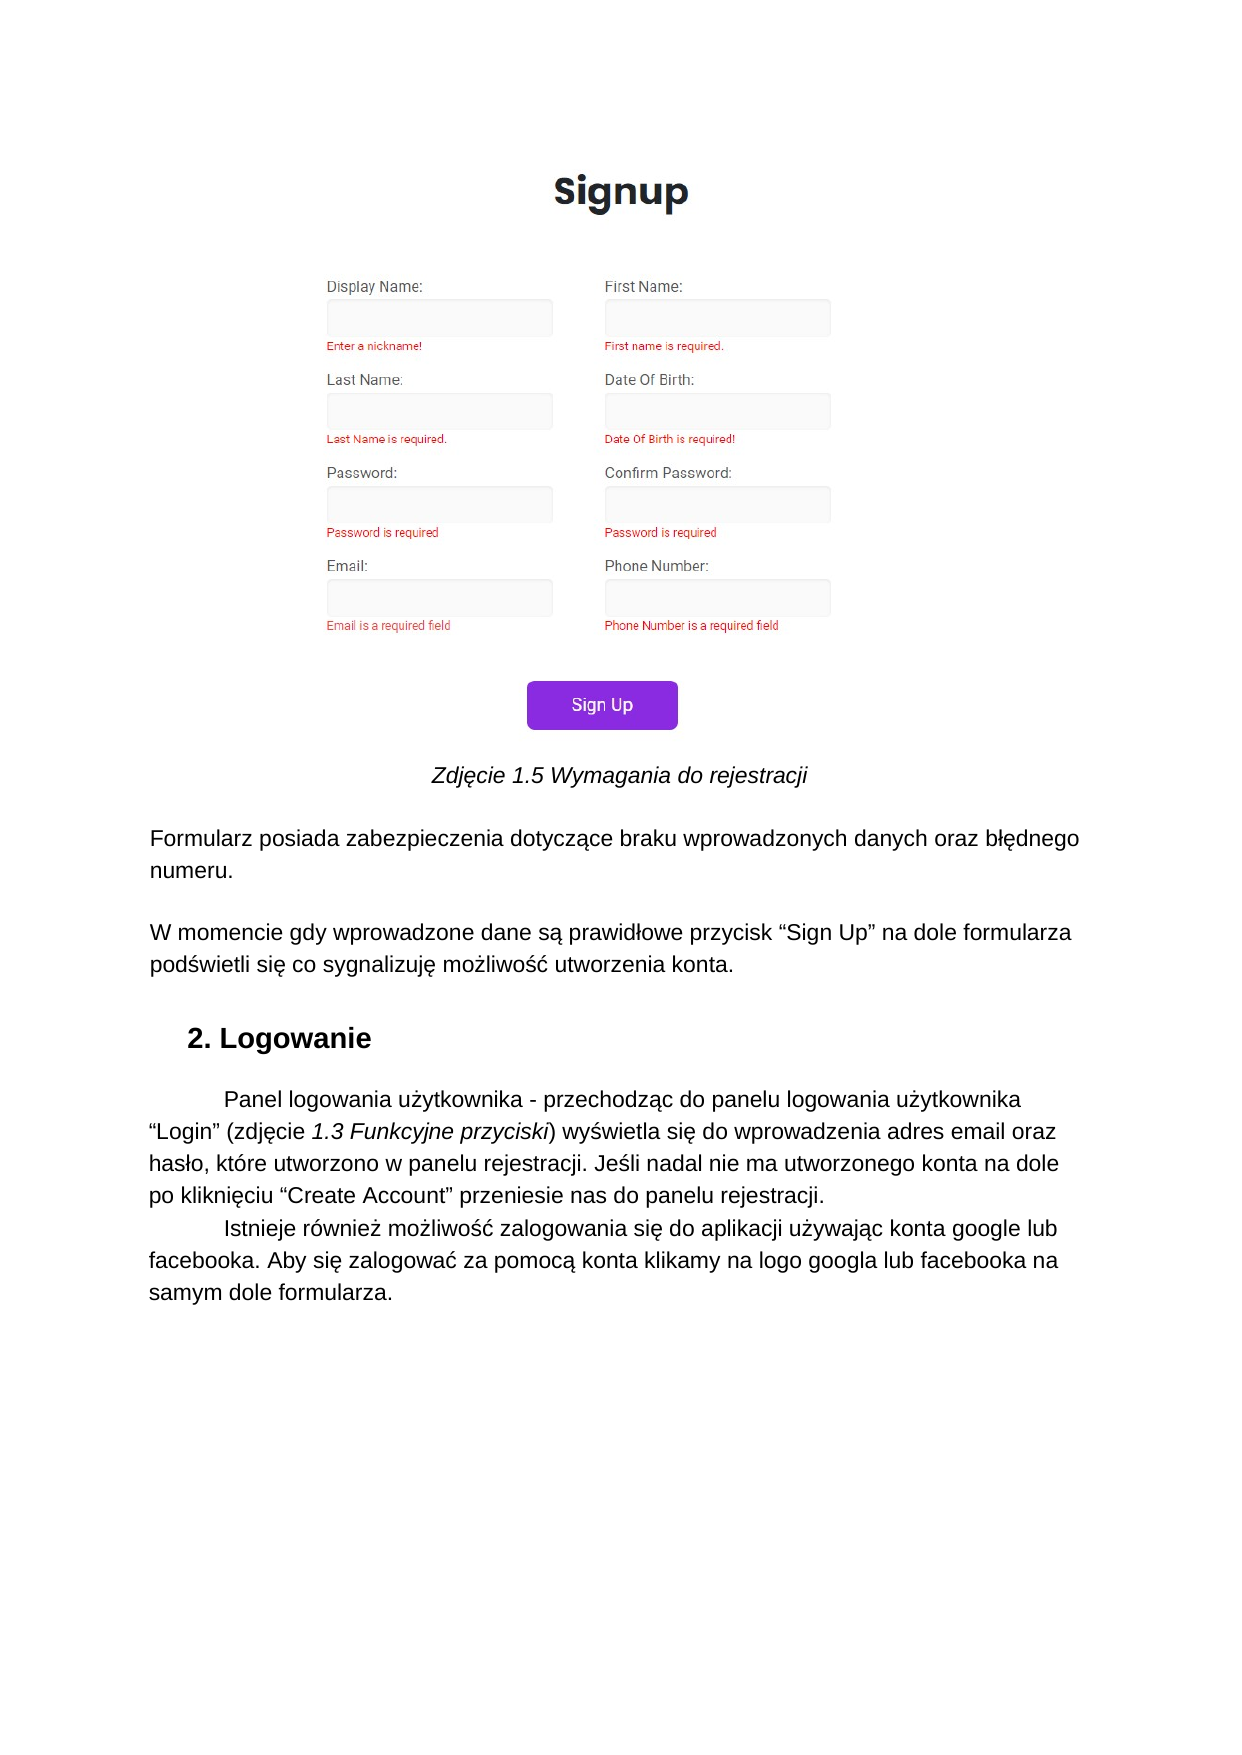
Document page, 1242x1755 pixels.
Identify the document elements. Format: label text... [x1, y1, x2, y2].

text Istnieje również możliwość zalogowania się do aplikacji używając konta google lub facebooka. Aby się zalogować za pomocą konta klikamy na logo googla lub facebooka na samym dole formularza. [148, 1215, 1087, 1305]
text Zdjęcie 1.5 Wymagania do rejestracji [228, 762, 1013, 789]
subtitle 2. Logowanie [187, 1021, 1088, 1054]
text Panel logowania użytkownika - przechodząc do panelu logowania użytkownika “Login” (zdjęcie 1.3 Funkcyjne przyciski) wyświetla się do wprowadzenia adres email oraz hasło, które utworzono w panelu rejestracji. Jeśli nadal nie ma utworzonego konta na dole po kliknięciu “Create Account” przeniesie nas do panelu rejestracji. [148, 1086, 1087, 1208]
text Formularz posiada zabezpieczenia dotyczące braku wprowadzonych danych oraz błędnego numeru. [149, 825, 1087, 883]
text W momencie gdy wprowadzone dane są prawidłowe przycisk “Sign Up” na dole formularza podświetli się co sygnalizuję możliwość utworzenia konta. [149, 919, 1087, 977]
